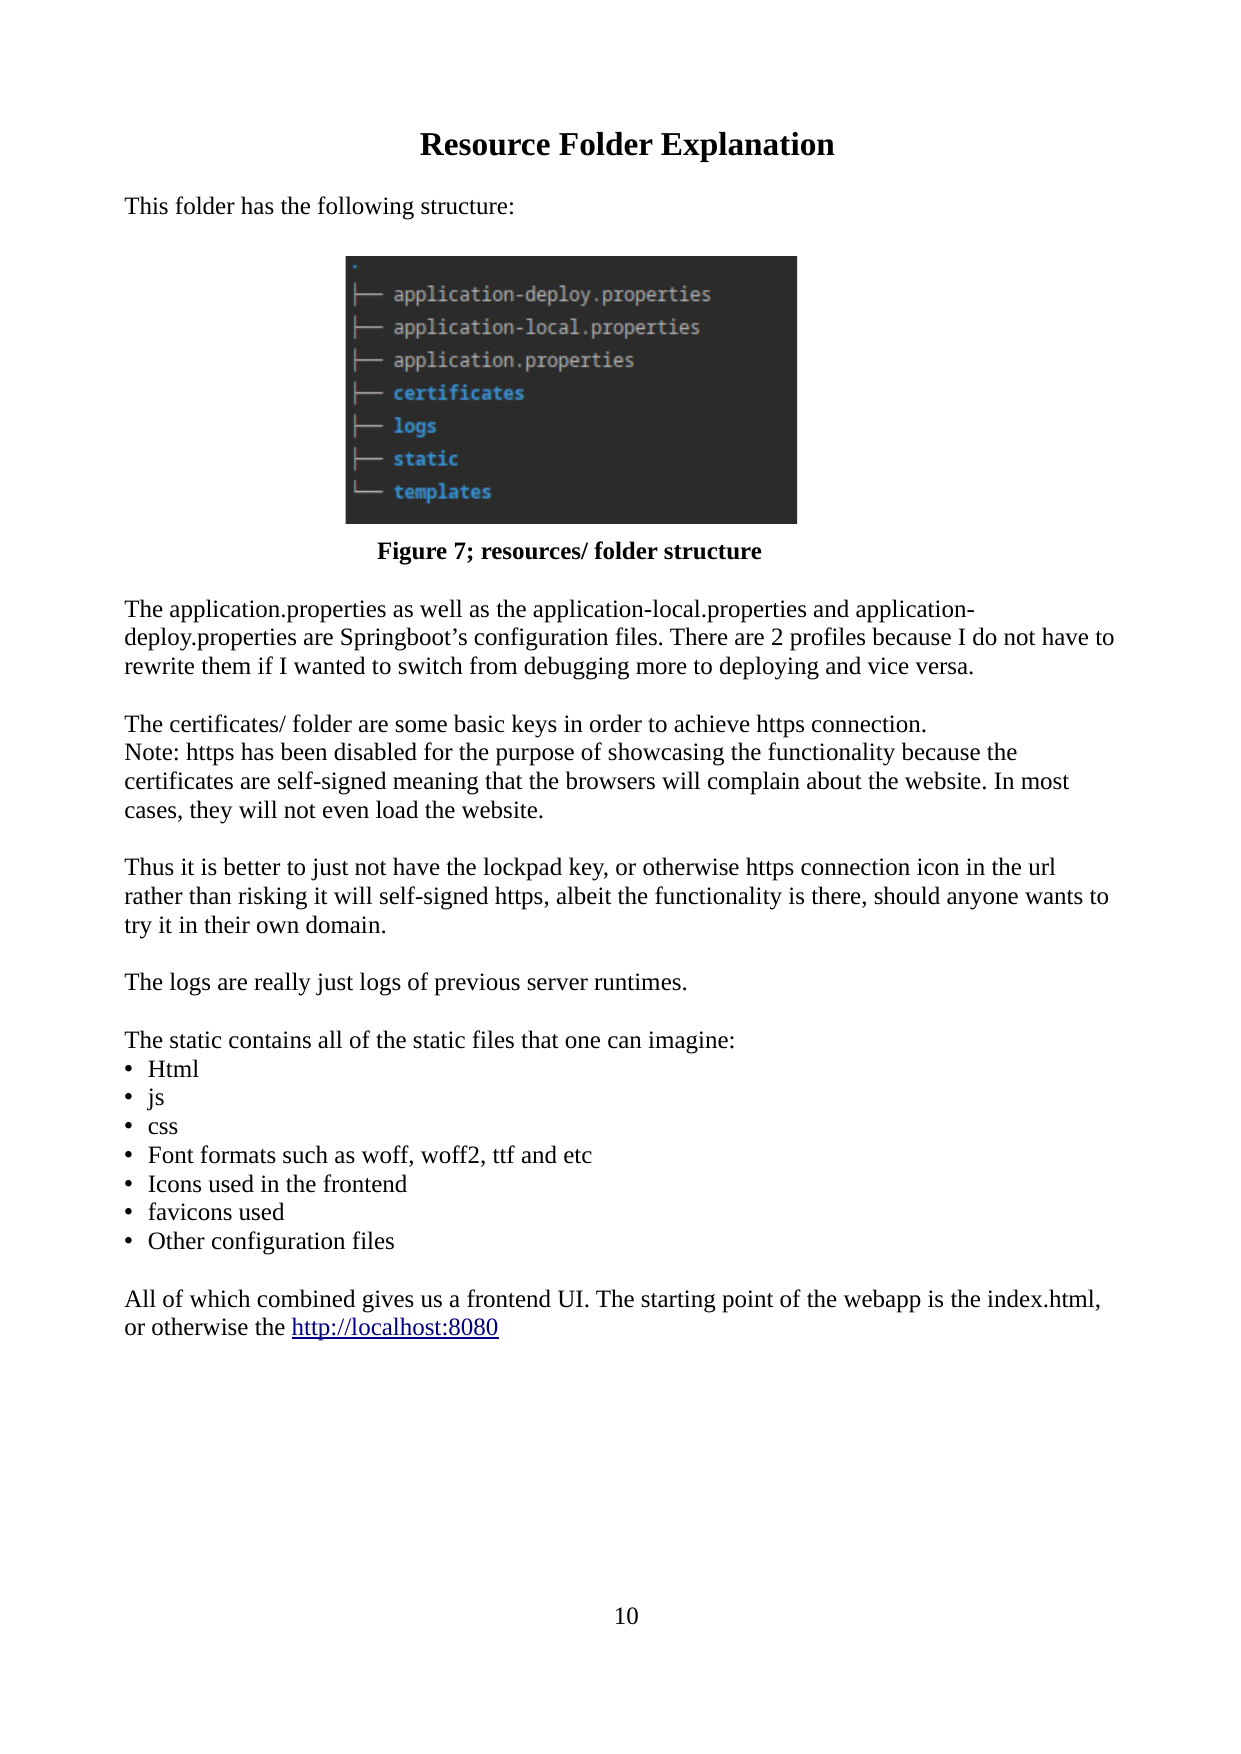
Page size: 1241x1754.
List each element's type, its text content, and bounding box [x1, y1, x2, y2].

list favicons used [124, 1197, 1116, 1226]
list js [124, 1082, 1116, 1111]
text This folder has the following structure: [124, 191, 1116, 220]
text The logs are really just logs of previous server runtimes. [124, 967, 1116, 996]
list css [124, 1111, 1116, 1140]
text Resource Folder Explanation [124, 124, 1116, 162]
list Other configuration files [124, 1226, 1116, 1255]
picture [345, 256, 798, 524]
text Thus it is better to just not have the lockpad key, or otherwise https connection icon in the url rather than risking it will self-signed https, albeit the functionality is there, should anyone wants to try it in their own domain. [124, 852, 1116, 939]
text Figure 7; resources/ folder structure [124, 536, 1116, 565]
text The certificates/ folder are some basic keys in order to achieve https connection. [124, 709, 1116, 737]
list Html [124, 1054, 1116, 1082]
text The static contains all of the static files that one can imagine: [124, 1025, 1116, 1054]
text Note: https has been disabled for the purpose of showcasing the functionality because the certificates are self-signed meaning that the browsers will complain about the website. In most cases, they will not even load the website. [124, 737, 1116, 824]
text The application.properties as well as the application-local.properties and application-deploy.properties are Springboot’s configuration files. There are 2 profiles because I do not have to rewrite them if I wanted to switch from debugging more to deploying and vice versa. [124, 594, 1116, 680]
list Icons used in the frontend [124, 1169, 1116, 1197]
list Font formats such as woff, woff2, ttf and etc [124, 1140, 1116, 1169]
text All of which combined gives us a frontend UI. The starting point of the webapp is the index.html, or otherwise the http://localhost:8080 [124, 1284, 1116, 1341]
